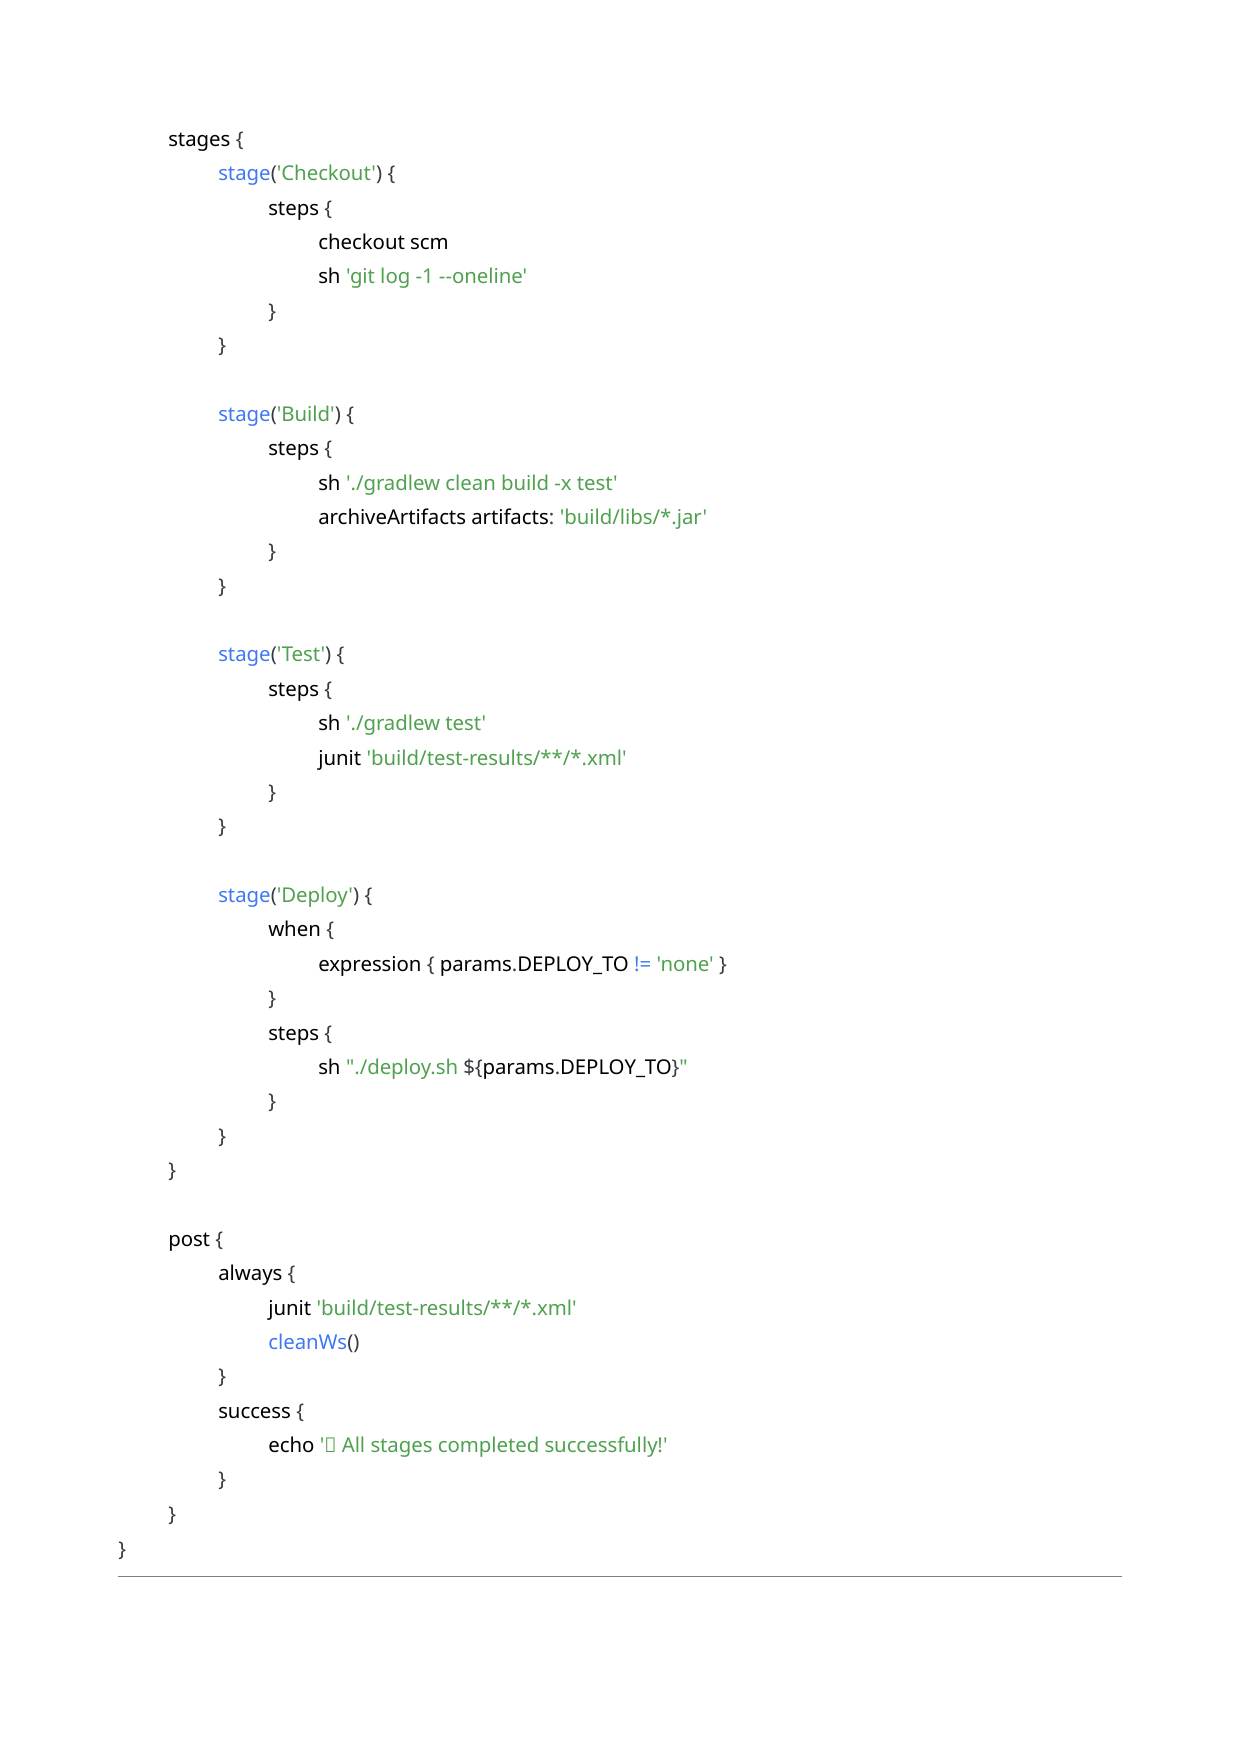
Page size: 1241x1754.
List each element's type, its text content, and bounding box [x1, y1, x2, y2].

text steps { [118, 427, 1122, 462]
text } [118, 977, 1122, 1012]
text } [118, 1459, 1122, 1493]
text } [118, 324, 1122, 359]
text } [118, 771, 1122, 806]
text } [118, 1356, 1122, 1390]
text post { [118, 1218, 1122, 1252]
text steps { [118, 187, 1122, 221]
text stage('Build') { [118, 393, 1122, 427]
text } [118, 1149, 1122, 1184]
text cleanWs() [118, 1321, 1122, 1356]
text stage('Test') { [118, 634, 1122, 668]
text stage('Deploy') { [118, 874, 1122, 909]
text } [118, 290, 1122, 324]
text checkout scm [118, 221, 1122, 256]
text sh 'git log -1 --oneline' [118, 256, 1122, 290]
text } [118, 1081, 1122, 1115]
text sh './gradlew clean build -x test' [118, 462, 1122, 496]
text } [118, 1493, 1122, 1527]
text when { [118, 909, 1122, 943]
text archiveArtifacts artifacts: 'build/libs/*.jar' [118, 496, 1122, 531]
text junit 'build/test-results/**/*.xml' [118, 1287, 1122, 1321]
text } [118, 1115, 1122, 1149]
text stage('Checkout') { [118, 152, 1122, 187]
text junit 'build/test-results/**/*.xml' [118, 737, 1122, 771]
text sh './gradlew test' [118, 702, 1122, 737]
text } [118, 531, 1122, 565]
text always { [118, 1252, 1122, 1287]
text } [118, 1527, 1122, 1562]
text } [118, 806, 1122, 840]
text expression { params.DEPLOY_TO != 'none' } [118, 943, 1122, 977]
text sh "./deploy.sh ${params.DEPLOY_TO}" [118, 1046, 1122, 1081]
text steps { [118, 668, 1122, 702]
text stages { [118, 118, 1122, 152]
text } [118, 565, 1122, 599]
text steps { [118, 1012, 1122, 1046]
text success { [118, 1390, 1122, 1424]
text echo '✅ All stages completed successfully!' [118, 1424, 1122, 1459]
